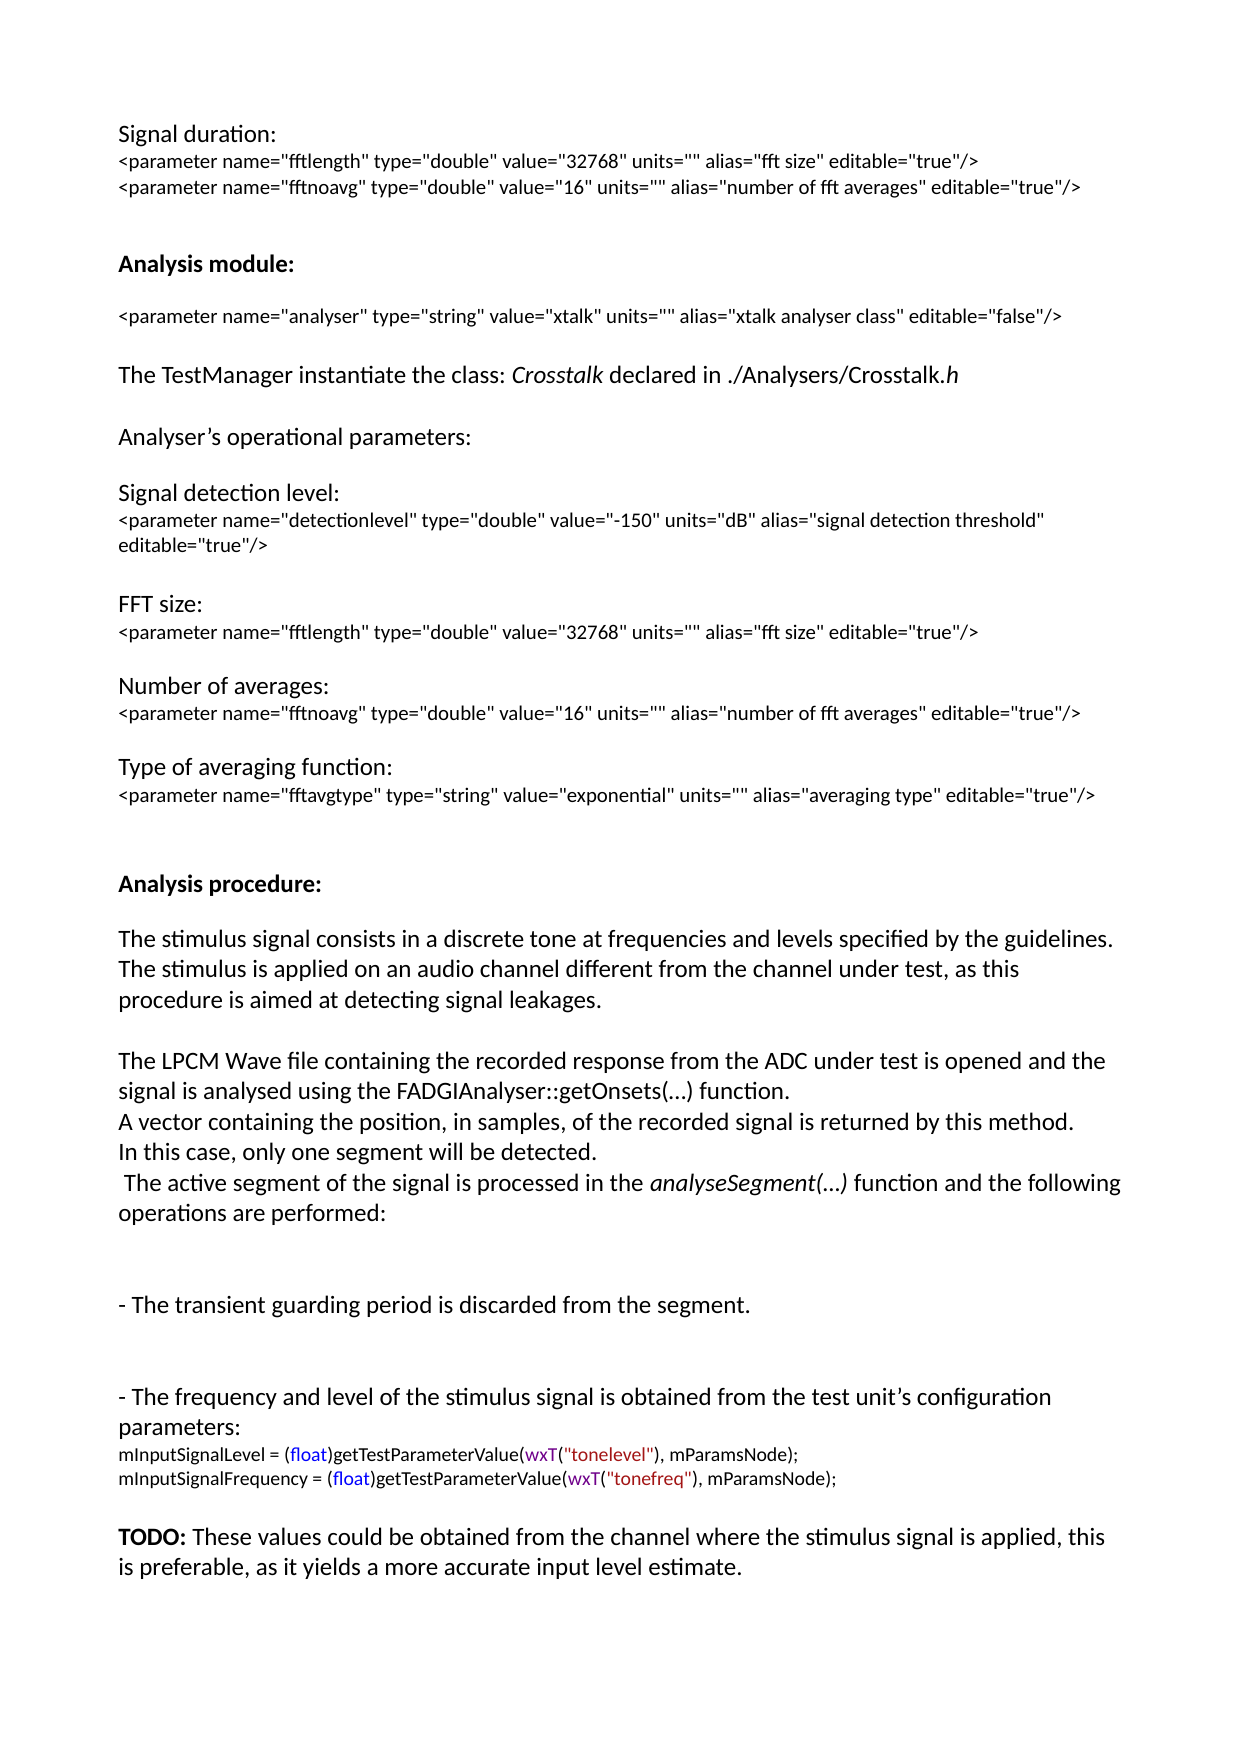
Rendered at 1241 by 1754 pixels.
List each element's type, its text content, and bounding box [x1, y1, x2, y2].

text <parameter name="fftnoavg" type="double" value="16" units="" alias="number of fft averages" editable="true"/> [118, 174, 1122, 199]
text <parameter name="fftavgtype" type="string" value="exponential" units="" alias="averaging type" editable="true"/> [118, 782, 1122, 807]
text <parameter name="fftnoavg" type="double" value="16" units="" alias="number of fft averages" editable="true"/> [118, 700, 1122, 726]
text Analysis procedure: [118, 868, 1122, 899]
text The stimulus signal consists in a discrete tone at frequencies and levels specified by the guidelines. [118, 923, 1122, 953]
text FFT size: [118, 588, 1122, 619]
text - The frequency and level of the stimulus signal is obtained from the test unit’s configuration parameters: [118, 1381, 1122, 1442]
text <parameter name="detectionlevel" type="double" value="-150" units="dB" alias="signal detection threshold" editable="true"/> [118, 507, 1122, 558]
text Number of averages: [118, 670, 1122, 700]
text Signal duration: [118, 118, 1122, 149]
text The stimulus is applied on an audio channel different from the channel under test, as this procedure is aimed at detecting signal leakages. [118, 953, 1122, 1014]
text - The transient guarding period is discarded from the segment. [118, 1289, 1122, 1320]
text Signal detection level: [118, 477, 1122, 507]
text Analyser’s operational parameters: [118, 421, 1122, 451]
text The TestManager instantiate the class: Crosstalk declared in ./Analysers/Crosstalk.h [118, 360, 1122, 390]
text TODO: These values could be obtained from the channel where the stimulus signal is applied, this is preferable, as it yields a more accurate input level estimate. [118, 1521, 1122, 1582]
text mInputSignalLevel = (float)getTestParameterValue(wxT("tonelevel"), mParamsNode); [118, 1442, 1122, 1466]
text The active segment of the signal is processed in the analyseSegment(…) function and the following operations are performed: [118, 1167, 1122, 1228]
text A vector containing the position, in samples, of the recorded signal is returned by this method. [118, 1106, 1122, 1137]
text <parameter name="analyser" type="string" value="xtalk" units="" alias="xtalk analyser class" editable="false"/> [118, 304, 1122, 329]
text <parameter name="fftlength" type="double" value="32768" units="" alias="fft size" editable="true"/> [118, 149, 1122, 174]
text <parameter name="fftlength" type="double" value="32768" units="" alias="fft size" editable="true"/> [118, 619, 1122, 644]
text mInputSignalFrequency = (float)getTestParameterValue(wxT("tonefreq"), mParamsNode); [118, 1466, 1122, 1490]
text Type of averaging function: [118, 751, 1122, 782]
text The LPCM Wave file containing the recorded response from the ADC under test is opened and the signal is analysed using the FADGIAnalyser::getOnsets(…) function. [118, 1045, 1122, 1106]
text In this case, only one segment will be detected. [118, 1137, 1122, 1167]
text Analysis module: [118, 248, 1122, 278]
